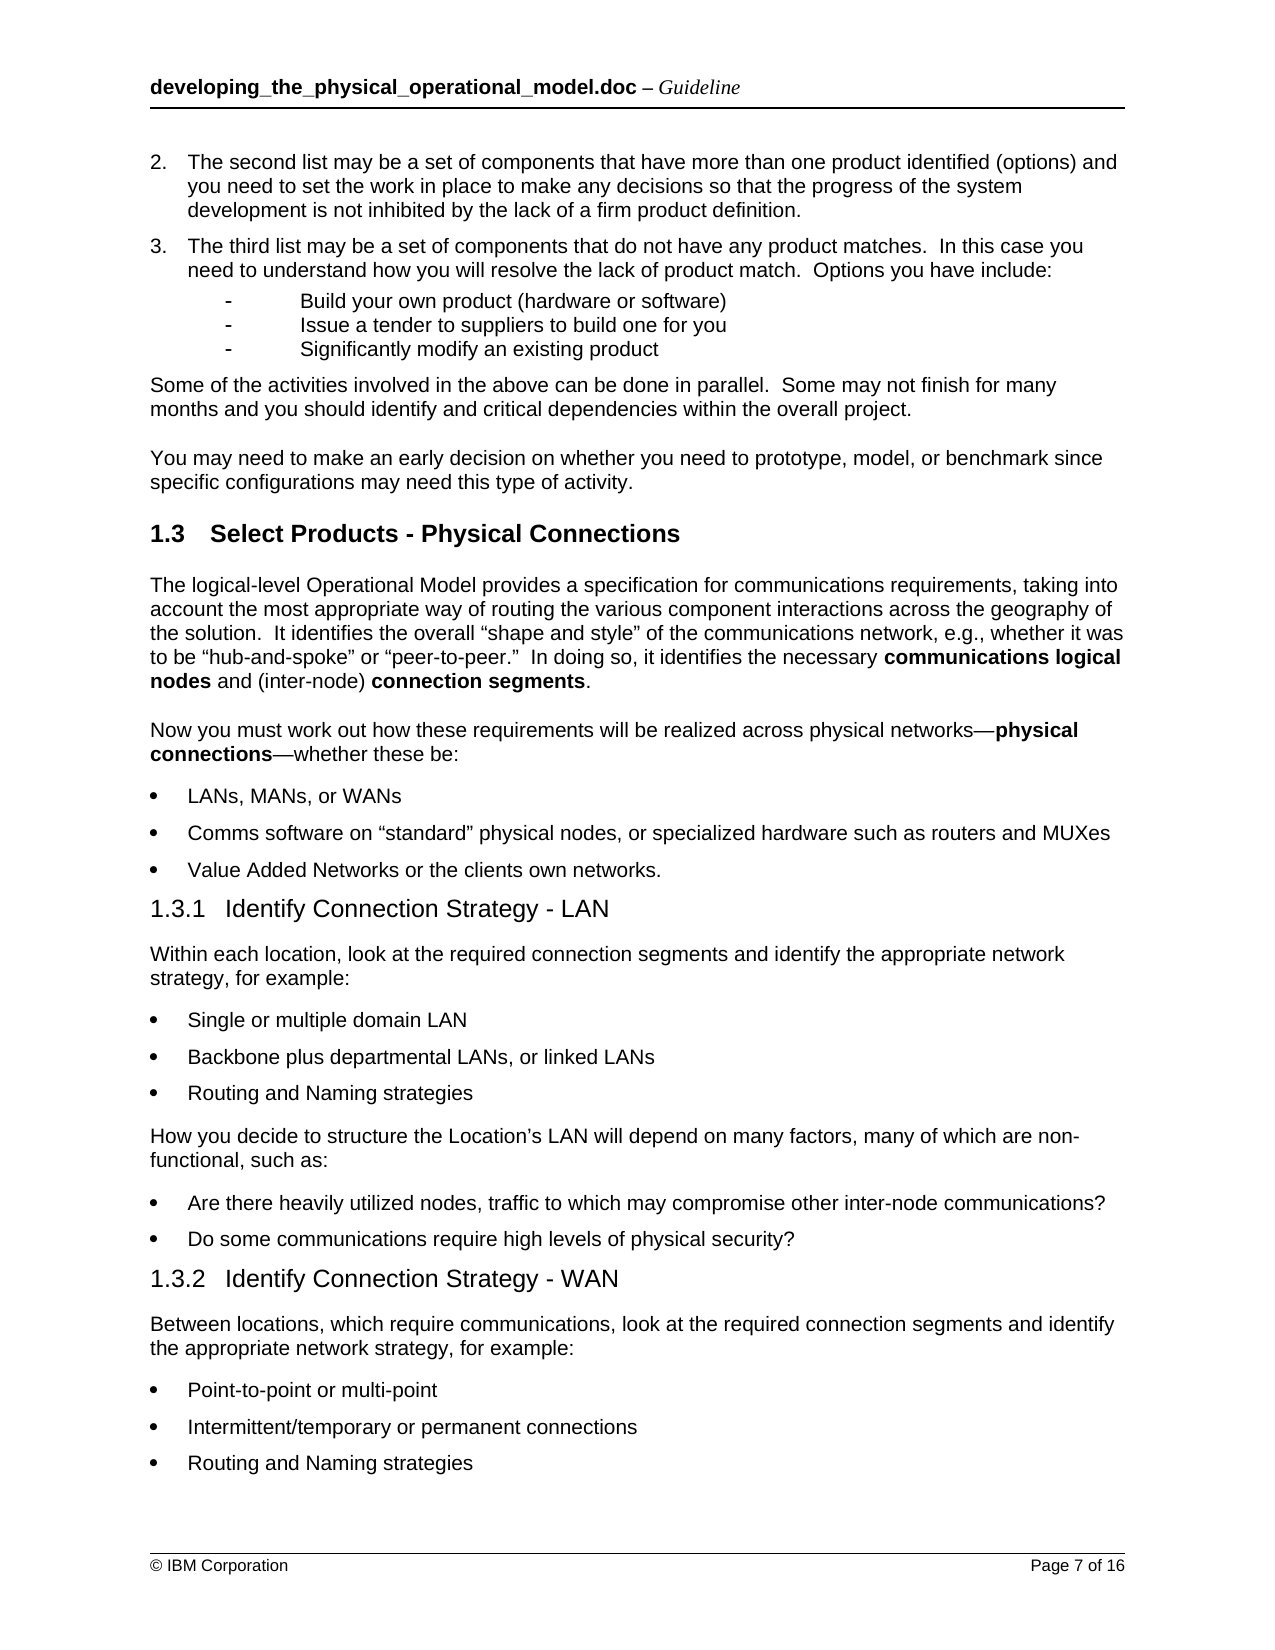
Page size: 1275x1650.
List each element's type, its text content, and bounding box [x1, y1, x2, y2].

list Significantly modify an existing product [225, 337, 1125, 361]
list Single or multiple domain LAN [150, 1008, 1125, 1032]
list The third list may be a set of components that do not have any product matches. In this case you need to understand how you will resolve the lack of product match. Options you have include: [150, 234, 1125, 282]
list Backbone plus departmental LANs, or linked LANs [150, 1045, 1125, 1069]
list Routing and Naming strategies [150, 1081, 1125, 1105]
subtitle Identify Connection Strategy - LAN [150, 894, 1125, 923]
subtitle Identify Connection Strategy - WAN [150, 1264, 1125, 1293]
text How you decide to structure the Location’s LAN will depend on many factors, many of which are non-functional, such as: [150, 1124, 1125, 1172]
text Now you must work out how these requirements will be realized across physical networks—physical connections—whether these be: [150, 718, 1125, 766]
list LANs, MANs, or WANs [150, 784, 1125, 808]
list Point-to-point or multi-point [150, 1378, 1125, 1402]
list Comms software on “standard” physical nodes, or specialized hardware such as routers and MUXes [150, 821, 1125, 845]
list The second list may be a set of components that have more than one product identified (options) and you need to set the work in place to make any decisions so that the progress of the system development is not inhibited by the lack of a firm product definition. [150, 150, 1125, 222]
list Intermittent/temporary or permanent connections [150, 1414, 1125, 1439]
list Do some communications require high levels of physical security? [150, 1227, 1125, 1251]
text You may need to make an early decision on whether you need to prototype, model, or benchmark since specific configurations may need this type of activity. [150, 446, 1125, 494]
text Some of the activities involved in the above can be done in parallel. Some may not finish for many months and you should identify and critical dependencies within the overall project. [150, 373, 1125, 421]
list Are there heavily utilized nodes, traffic to which may compromise other inter-node communications? [150, 1191, 1125, 1215]
list Issue a tender to suppliers to build one for you [225, 313, 1125, 337]
list Value Added Networks or the clients own networks. [150, 857, 1125, 881]
list Build your own product (hardware or software) [225, 288, 1125, 313]
text Within each location, look at the required connection segments and identify the appropriate network strategy, for example: [150, 941, 1125, 989]
text Between locations, which require communications, look at the required connection segments and identify the appropriate network strategy, for example: [150, 1311, 1125, 1359]
text The logical-level Operational Model provides a specification for communications requirements, taking into account the most appropriate way of routing the various component interactions across the geography of the solution. It identifies the overall “shape and style” of the communications network, e.g., whether it was to be “hub-and-spoke” or “peer-to-peer.” In doing so, it identifies the necessary communications logical nodes and (inter-node) connection segments. [150, 573, 1125, 693]
list Routing and Naming strategies [150, 1451, 1125, 1475]
subtitle Select Products - Physical Connections [150, 519, 1125, 548]
